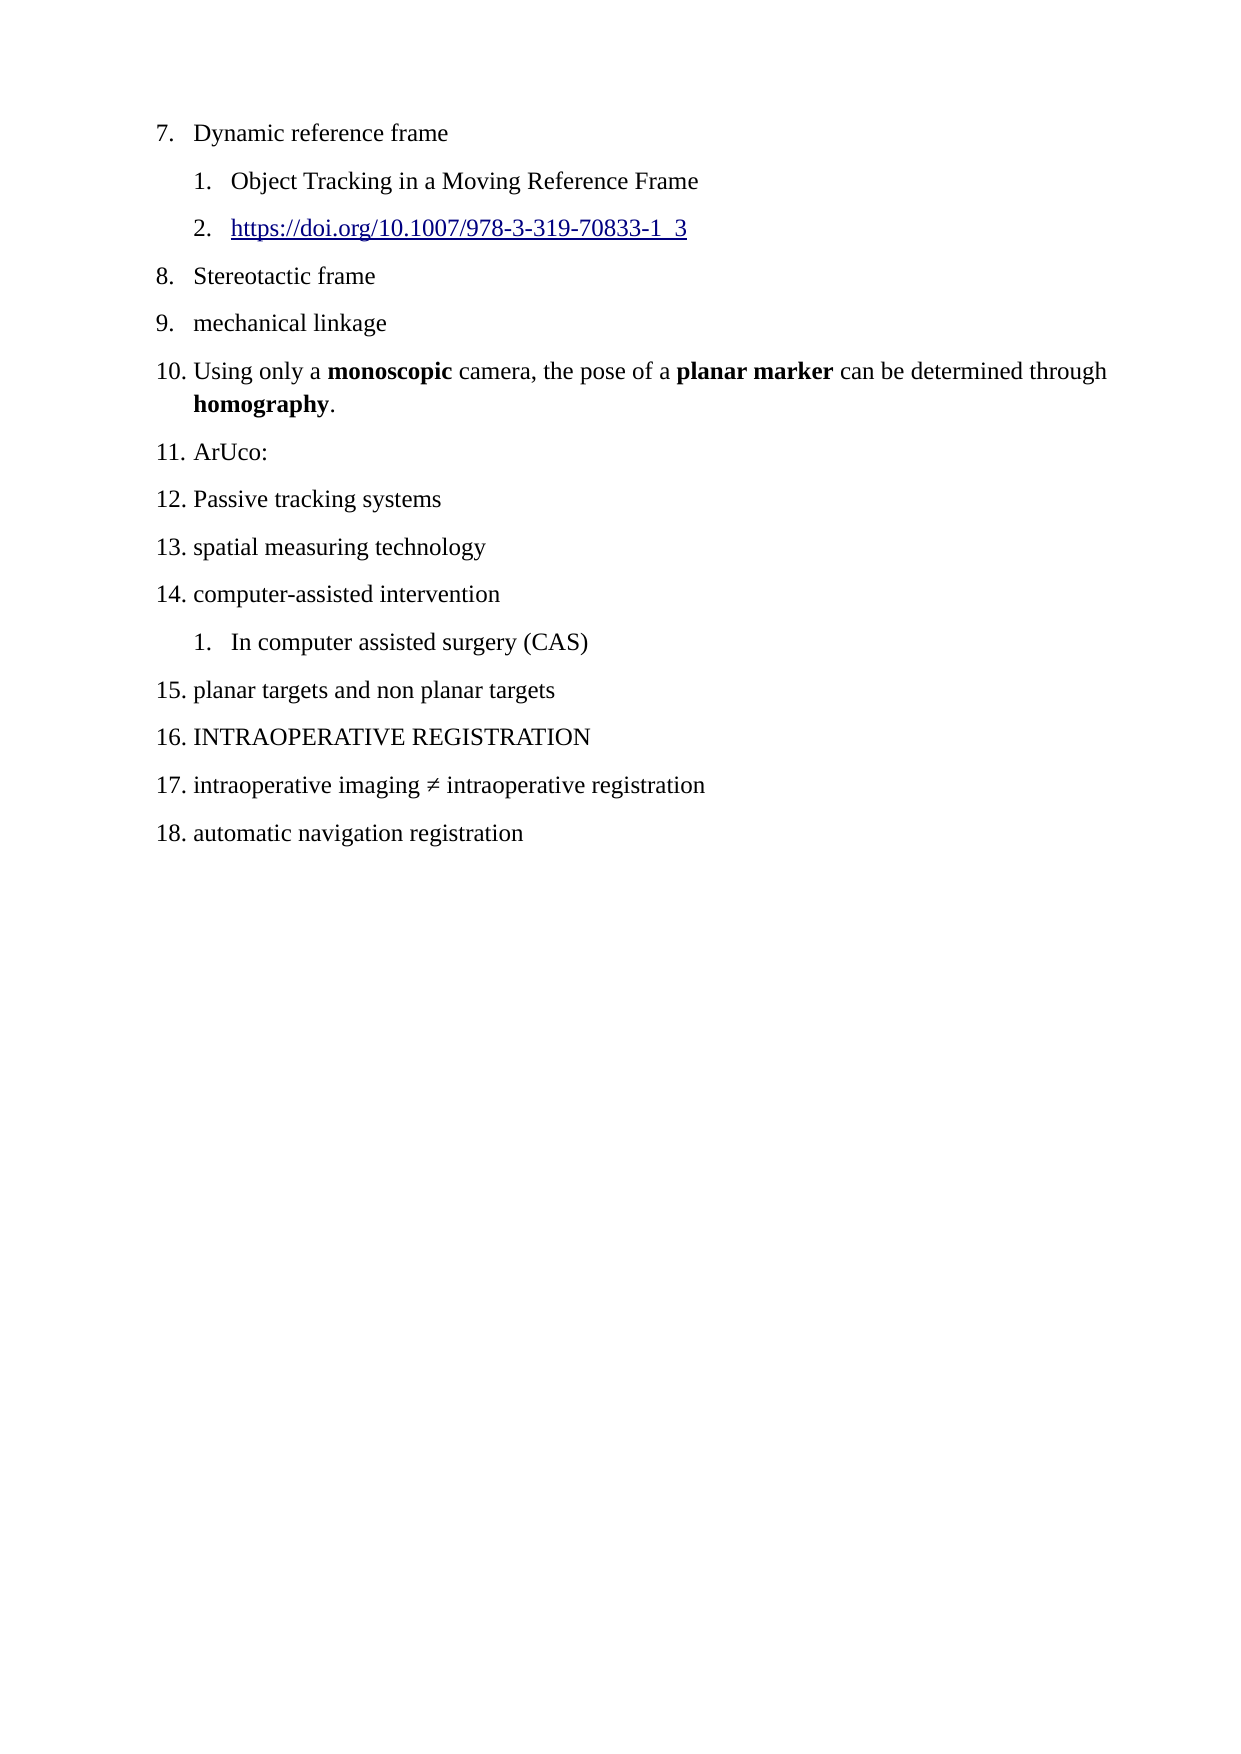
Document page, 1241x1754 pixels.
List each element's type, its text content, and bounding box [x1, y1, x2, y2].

list ArUco: [156, 437, 1122, 466]
list intraoperative imaging ≠ intraoperative registration [156, 770, 1122, 799]
list In computer assisted surgery (CAS) [193, 627, 1122, 656]
list Stereotactic frame [156, 261, 1122, 290]
list INTRAOPERATIVE REGISTRATION [156, 722, 1122, 751]
list mechanical linkage [156, 308, 1122, 337]
list automatic navigation registration [156, 818, 1122, 846]
list Object Tracking in a Moving Reference Frame [193, 166, 1122, 194]
list Using only a monoscopic camera, the pose of a planar marker can be determined through homography. [156, 356, 1122, 418]
list https://doi.org/10.1007/978-3-319-70833-1_3 [193, 213, 1122, 242]
list Passive tracking systems [156, 484, 1122, 513]
list computer-assisted intervention [156, 579, 1122, 608]
list planar targets and non planar targets [156, 675, 1122, 703]
list Dynamic reference frame [156, 118, 1122, 147]
list spatial measuring technology [156, 532, 1122, 561]
